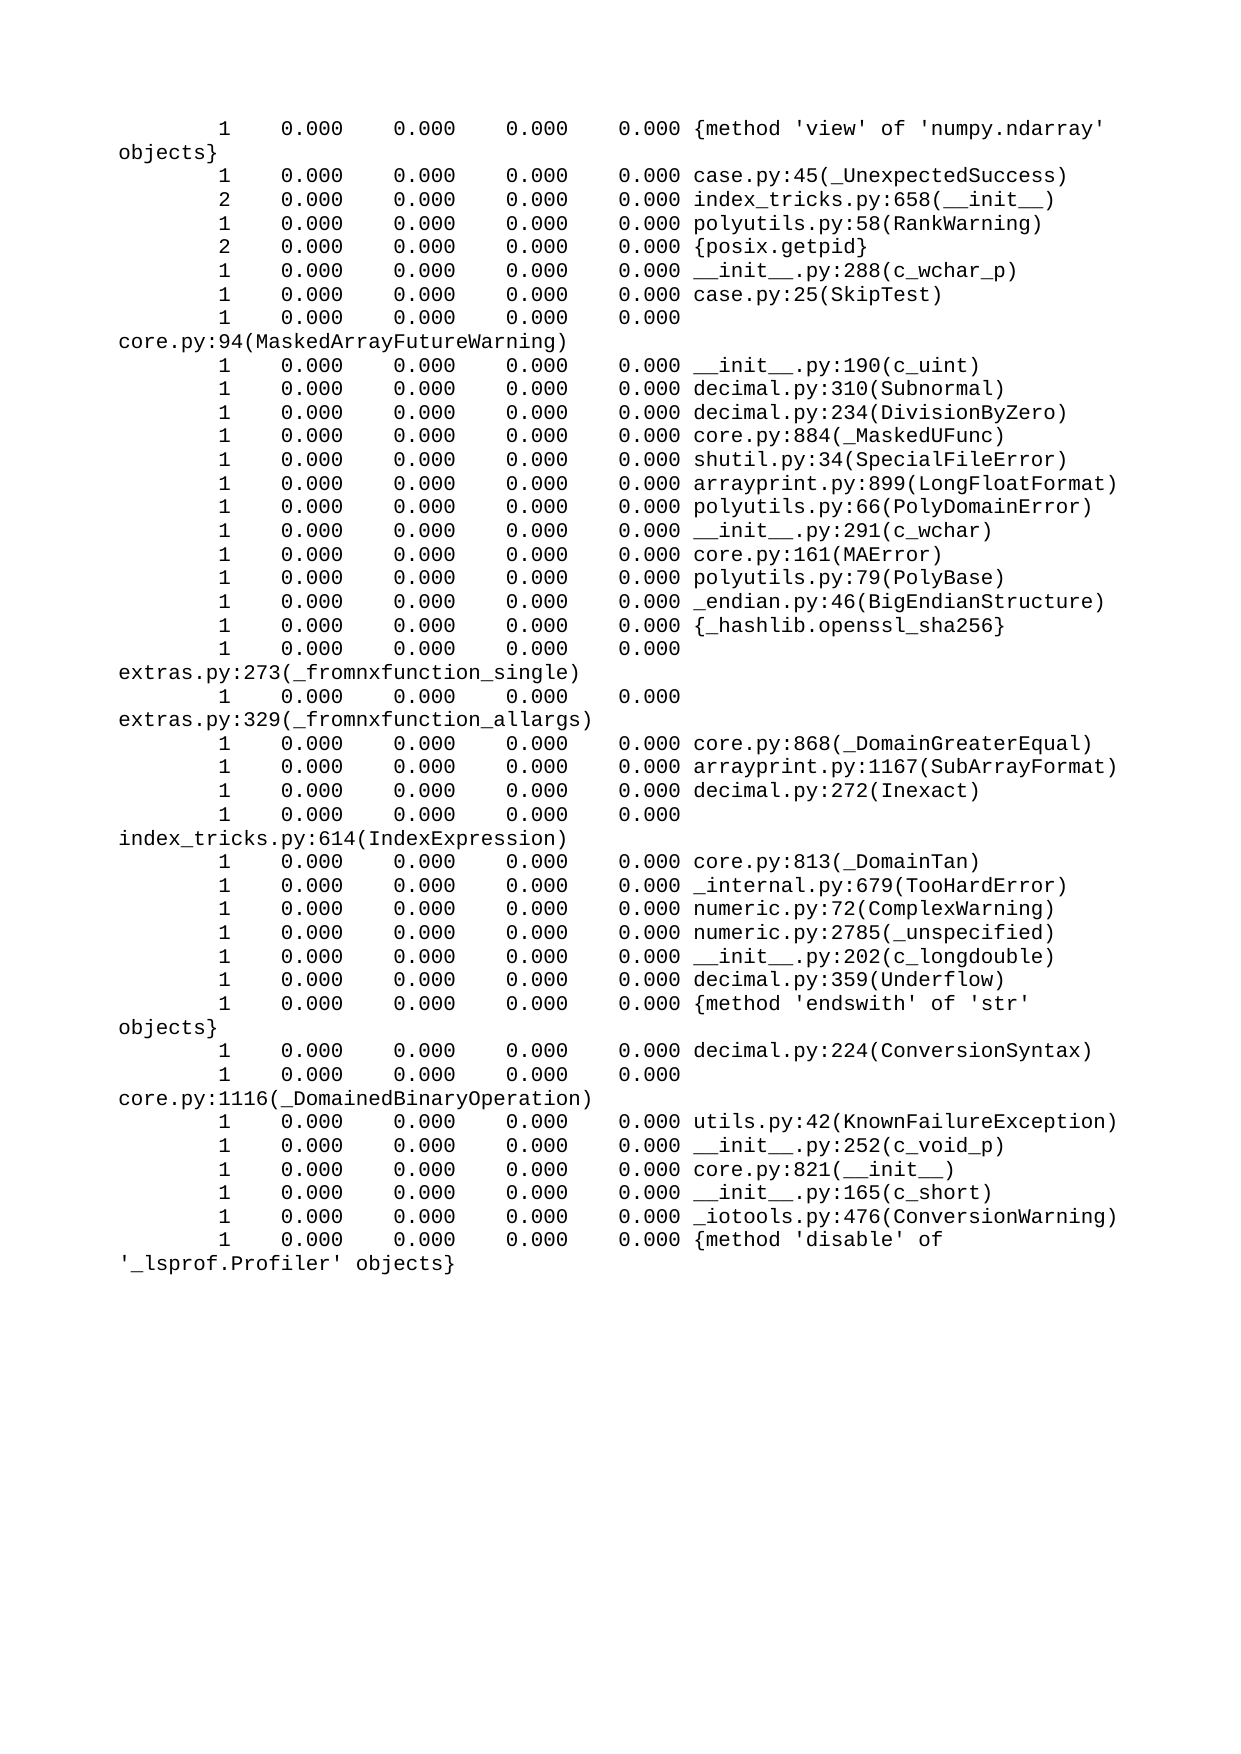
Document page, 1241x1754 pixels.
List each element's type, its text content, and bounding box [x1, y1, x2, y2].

text 1 0.000 0.000 0.000 0.000 numeric.py:72(ComplexWarning) [118, 898, 1122, 922]
text 1 0.000 0.000 0.000 0.000 _internal.py:679(TooHardError) [118, 875, 1122, 898]
text 1 0.000 0.000 0.000 0.000 core.py:884(_MaskedUFunc) [118, 426, 1122, 449]
text 1 0.000 0.000 0.000 0.000 decimal.py:234(DivisionByZero) [118, 402, 1122, 426]
text 1 0.000 0.000 0.000 0.000 decimal.py:310(Subnormal) [118, 378, 1122, 402]
text 1 0.000 0.000 0.000 0.000 {method 'endswith' of 'str' objects} [118, 993, 1122, 1040]
text 1 0.000 0.000 0.000 0.000 {method 'disable' of '_lsprof.Profiler' objects} [118, 1229, 1122, 1277]
text 1 0.000 0.000 0.000 0.000 {_hashlib.openssl_sha256} [118, 615, 1122, 638]
text 1 0.000 0.000 0.000 0.000 polyutils.py:58(RankWarning) [118, 213, 1122, 236]
text 1 0.000 0.000 0.000 0.000 core.py:1116(_DomainedBinaryOperation) [118, 1064, 1122, 1111]
text 1 0.000 0.000 0.000 0.000 core.py:161(MAError) [118, 544, 1122, 567]
text 1 0.000 0.000 0.000 0.000 {method 'view' of 'numpy.ndarray' objects} [118, 118, 1122, 165]
text 1 0.000 0.000 0.000 0.000 core.py:868(_DomainGreaterEqual) [118, 733, 1122, 757]
text 1 0.000 0.000 0.000 0.000 core.py:821(__init__) [118, 1158, 1122, 1182]
text 1 0.000 0.000 0.000 0.000 __init__.py:202(c_longdouble) [118, 946, 1122, 969]
text 1 0.000 0.000 0.000 0.000 case.py:25(SkipTest) [118, 284, 1122, 307]
text 2 0.000 0.000 0.000 0.000 index_tricks.py:658(__init__) [118, 189, 1122, 213]
text 1 0.000 0.000 0.000 0.000 utils.py:42(KnownFailureException) [118, 1111, 1122, 1135]
text 1 0.000 0.000 0.000 0.000 _iotools.py:476(ConversionWarning) [118, 1206, 1122, 1229]
text 1 0.000 0.000 0.000 0.000 numeric.py:2785(_unspecified) [118, 922, 1122, 946]
text 1 0.000 0.000 0.000 0.000 _endian.py:46(BigEndianStructure) [118, 591, 1122, 615]
text 1 0.000 0.000 0.000 0.000 polyutils.py:79(PolyBase) [118, 567, 1122, 591]
text 1 0.000 0.000 0.000 0.000 extras.py:329(_fromnxfunction_allargs) [118, 686, 1122, 733]
text 1 0.000 0.000 0.000 0.000 core.py:94(MaskedArrayFutureWarning) [118, 307, 1122, 354]
text 2 0.000 0.000 0.000 0.000 {posix.getpid} [118, 236, 1122, 260]
text 1 0.000 0.000 0.000 0.000 arrayprint.py:1167(SubArrayFormat) [118, 757, 1122, 780]
text 1 0.000 0.000 0.000 0.000 core.py:813(_DomainTan) [118, 851, 1122, 875]
text 1 0.000 0.000 0.000 0.000 index_tricks.py:614(IndexExpression) [118, 804, 1122, 851]
text 1 0.000 0.000 0.000 0.000 __init__.py:252(c_void_p) [118, 1135, 1122, 1158]
text 1 0.000 0.000 0.000 0.000 decimal.py:224(ConversionSyntax) [118, 1040, 1122, 1064]
text 1 0.000 0.000 0.000 0.000 __init__.py:291(c_wchar) [118, 520, 1122, 544]
text 1 0.000 0.000 0.000 0.000 polyutils.py:66(PolyDomainError) [118, 496, 1122, 520]
text 1 0.000 0.000 0.000 0.000 extras.py:273(_fromnxfunction_single) [118, 638, 1122, 686]
text 1 0.000 0.000 0.000 0.000 decimal.py:359(Underflow) [118, 969, 1122, 993]
text 1 0.000 0.000 0.000 0.000 arrayprint.py:899(LongFloatFormat) [118, 473, 1122, 496]
text 1 0.000 0.000 0.000 0.000 case.py:45(_UnexpectedSuccess) [118, 165, 1122, 189]
text 1 0.000 0.000 0.000 0.000 __init__.py:288(c_wchar_p) [118, 260, 1122, 284]
text 1 0.000 0.000 0.000 0.000 decimal.py:272(Inexact) [118, 780, 1122, 804]
text 1 0.000 0.000 0.000 0.000 __init__.py:165(c_short) [118, 1182, 1122, 1206]
text 1 0.000 0.000 0.000 0.000 shutil.py:34(SpecialFileError) [118, 449, 1122, 473]
text 1 0.000 0.000 0.000 0.000 __init__.py:190(c_uint) [118, 354, 1122, 378]
